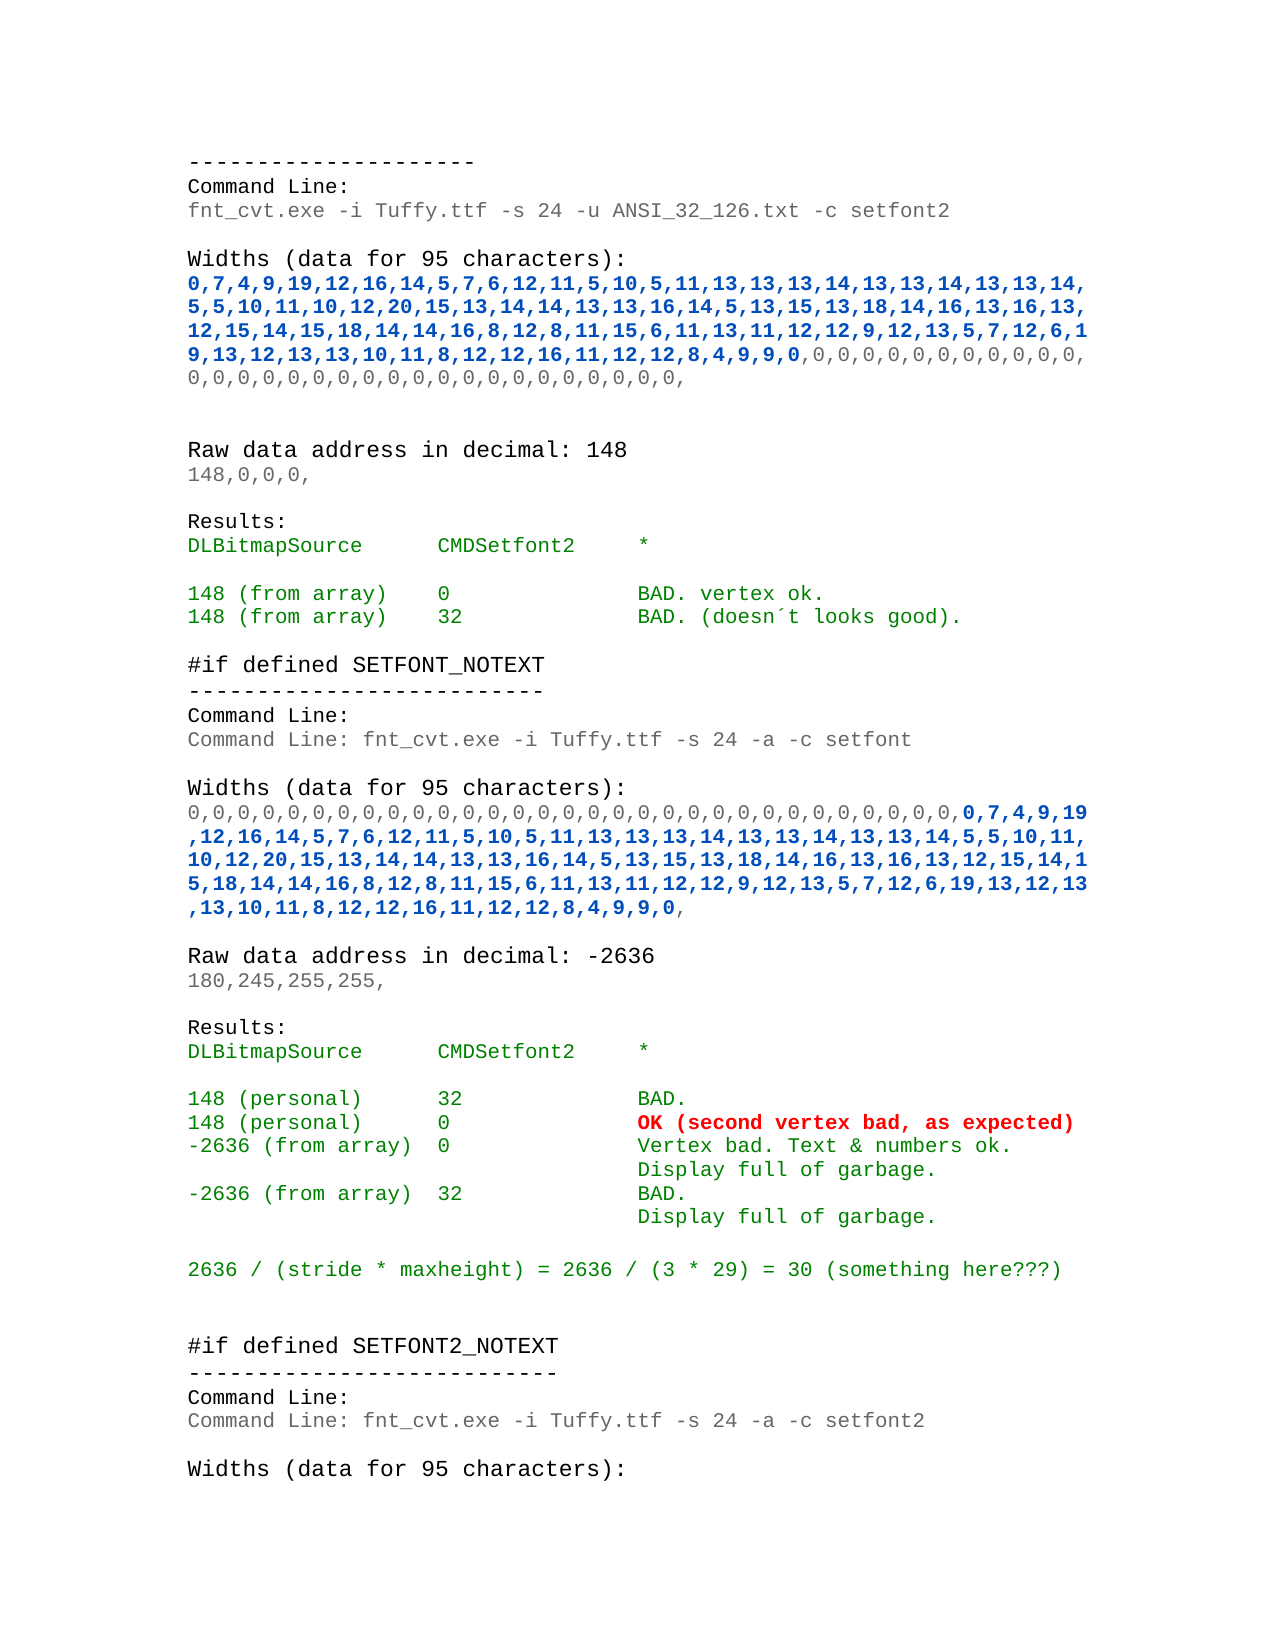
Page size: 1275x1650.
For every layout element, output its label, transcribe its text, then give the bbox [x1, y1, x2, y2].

text Command Line: [187, 705, 1087, 729]
text Command Line: fnt_cvt.exe -i Tuffy.ttf -s 24 -a -c setfont [187, 729, 1087, 753]
text 148 (from array) 32 BAD. (doesn´t looks good). [187, 606, 1087, 630]
text 2636 / (stride * maxheight) = 2636 / (3 * 29) = 30 (something here???) [187, 1259, 1087, 1282]
text Display full of garbage. [187, 1206, 1087, 1230]
text -2636 (from array) 32 BAD. [187, 1183, 1087, 1206]
text Raw data address in decimal: -2636 [187, 944, 1087, 970]
text -------------------------- [187, 679, 1087, 705]
text DLBitmapSource CMDSetfont2 * [187, 535, 1087, 559]
text Widths (data for 95 characters): [187, 776, 1087, 802]
text --------------------------- [187, 1361, 1087, 1387]
text 0,0,0,0,0,0,0,0,0,0,0,0,0,0,0,0,0,0,0,0,0,0,0,0,0,0,0,0,0,0,0,0,7,4,9,19,12,16,14,5,7,6,12,11,5,10,5,11,13,13,13,14,13,13,14,13,13,14,5,5,10,11,10,12,20,15,13,14,14,13,13,16,14,5,13,15,13,18,14,16,13,16,13,12,15,14,15,18,14,14,16,8,12,8,11,15,6,11,13,11,12,12,9,12,13,5,7,12,6,19,13,12,13,13,10,11,8,12,12,16,11,12,12,8,4,9,9,0, [187, 802, 1087, 920]
text 0,7,4,9,19,12,16,14,5,7,6,12,11,5,10,5,11,13,13,13,14,13,13,14,13,13,14,5,5,10,11,10,12,20,15,13,14,14,13,13,16,14,5,13,15,13,18,14,16,13,16,13,12,15,14,15,18,14,14,16,8,12,8,11,15,6,11,13,11,12,12,9,12,13,5,7,12,6,19,13,12,13,13,10,11,8,12,12,16,11,12,12,8,4,9,9,0,0,0,0,0,0,0,0,0,0,0,0,0,0,0,0,0,0,0,0,0,0,0,0,0,0,0,0,0,0,0,0, [187, 273, 1087, 391]
text 148,0,0,0, [187, 464, 1087, 488]
text Command Line: fnt_cvt.exe -i Tuffy.ttf -s 24 -a -c setfont2 [187, 1410, 1087, 1434]
text #if defined SETFONT_NOTEXT [187, 653, 1087, 679]
text -2636 (from array) 0 Vertex bad. Text & numbers ok. [187, 1136, 1087, 1159]
text 180,245,255,255, [187, 970, 1087, 994]
text Command Line: [187, 1387, 1087, 1410]
text Raw data address in decimal: 148 [187, 438, 1087, 464]
text 148 (personal) 32 BAD. [187, 1088, 1087, 1112]
text Results: [187, 512, 1087, 535]
text --------------------- [187, 150, 1087, 176]
text DLBitmapSource CMDSetfont2 * [187, 1041, 1087, 1064]
text fnt_cvt.exe -i Tuffy.ttf -s 24 -u ANSI_32_126.txt -c setfont2 [187, 199, 1087, 223]
text 148 (personal) 0 OK (second vertex bad, as expected) [187, 1112, 1087, 1136]
text 148 (from array) 0 BAD. vertex ok. [187, 582, 1087, 606]
text #if defined SETFONT2_NOTEXT [187, 1335, 1087, 1361]
text Results: [187, 1017, 1087, 1041]
text Widths (data for 95 characters): [187, 247, 1087, 273]
text Display full of garbage. [187, 1159, 1087, 1183]
text Widths (data for 95 characters): [187, 1458, 1087, 1484]
text Command Line: [187, 176, 1087, 199]
